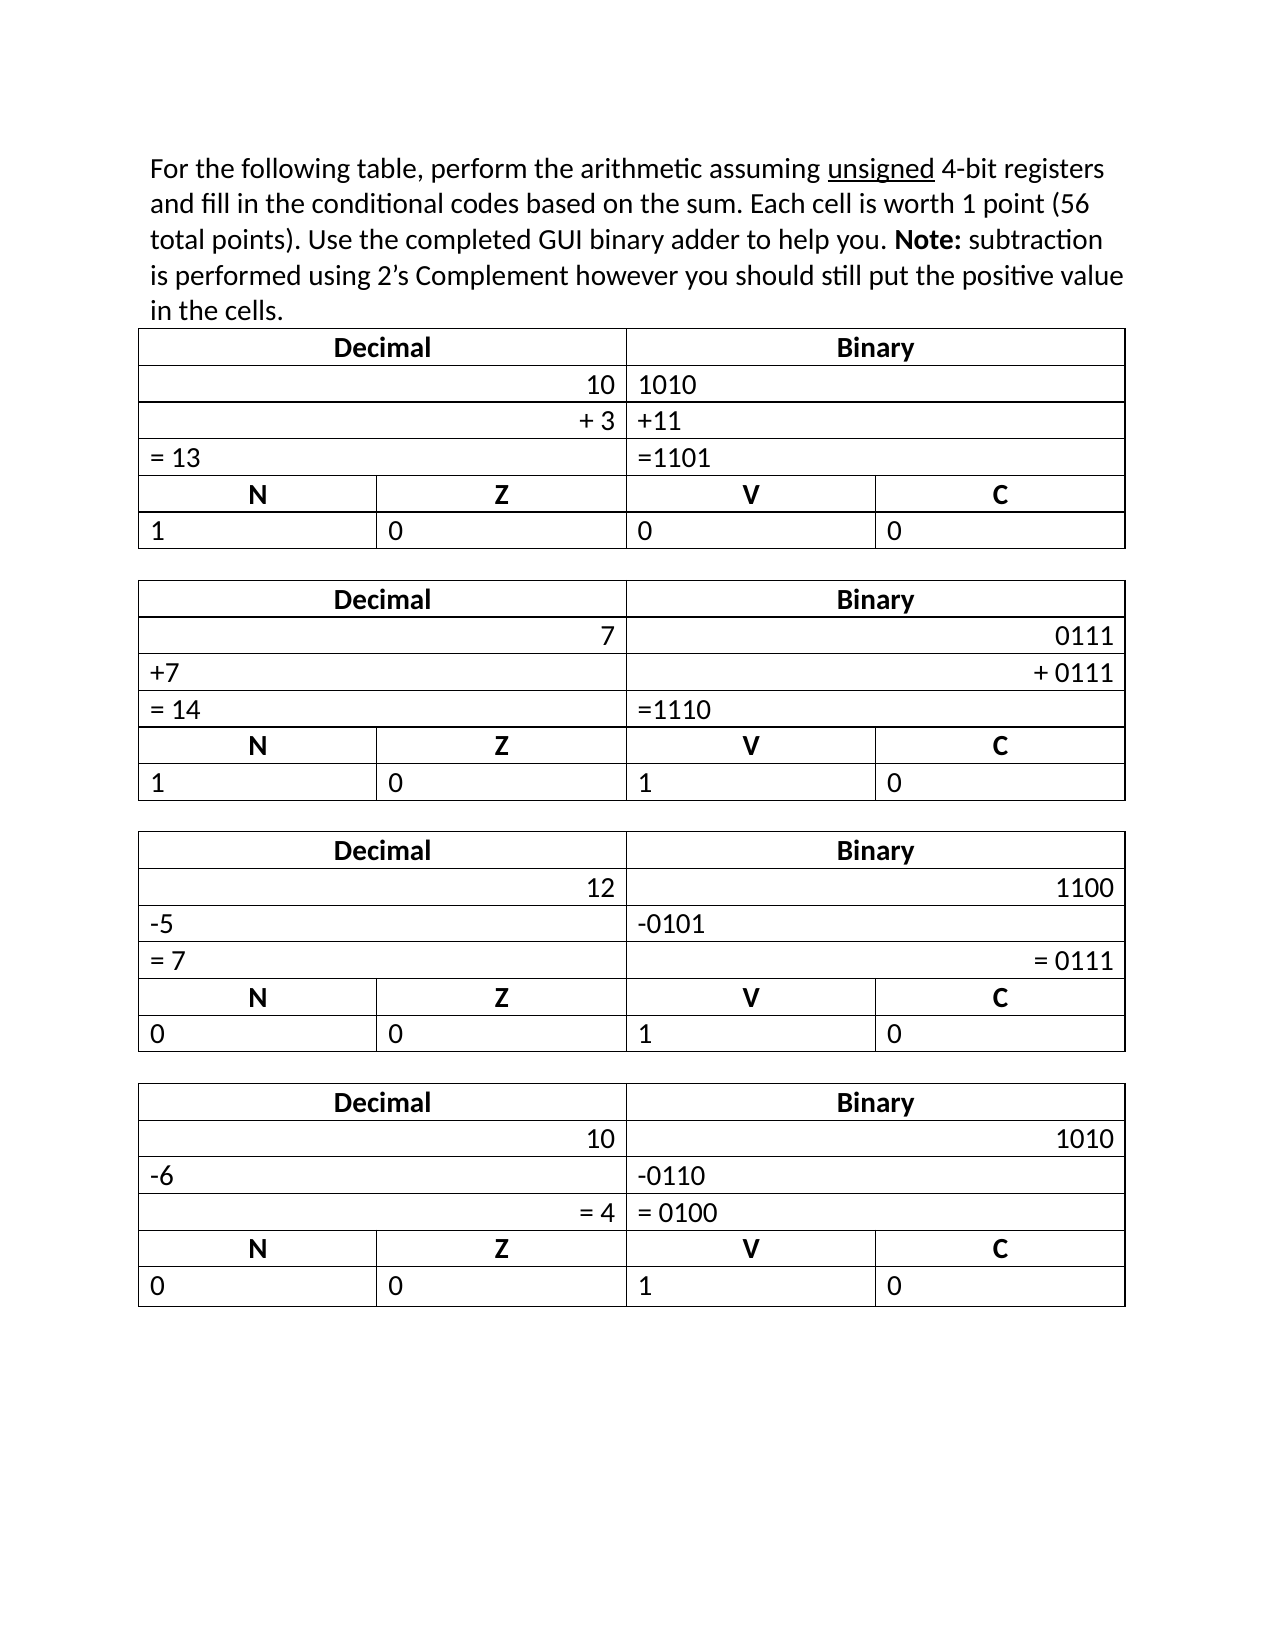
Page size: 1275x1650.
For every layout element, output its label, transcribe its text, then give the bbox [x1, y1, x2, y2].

table_cell + 0111 [627, 654, 1124, 690]
table_cell 12 [139, 869, 626, 904]
table_cell = 0100 [627, 1194, 1124, 1229]
table_cell =1101 [627, 439, 1124, 475]
table_cell + 3 [139, 403, 626, 438]
table_cell 1100 [627, 869, 1124, 904]
text For the following table, perform the arithmetic assuming unsigned 4-bit registers and fill in the conditional codes based on the sum. Each cell is worth 1 point (56 total points). Use the completed GUI binary adder to help you. Note: subtraction is performed using 2’s Complement however you should still put the positive value in the cells. [150, 150, 1125, 328]
table_header Decimal [139, 581, 626, 616]
table_cell C [876, 1231, 1124, 1266]
table_cell V [627, 1231, 875, 1266]
table_cell 1 [627, 1016, 875, 1051]
table_cell = 14 [139, 691, 626, 726]
table_cell +7 [139, 654, 626, 690]
table_cell 0 [876, 1016, 1124, 1051]
table_cell 0 [139, 1016, 376, 1051]
table_cell 1010 [627, 1121, 1124, 1156]
table_cell -5 [139, 906, 626, 941]
table_cell 0 [377, 1016, 626, 1051]
table_cell = 7 [139, 942, 626, 978]
table_cell +11 [627, 403, 1124, 438]
table_cell 10 [139, 366, 626, 401]
table_cell Z [377, 1231, 626, 1266]
table_cell 7 [139, 618, 626, 653]
table_cell C [876, 476, 1124, 511]
table_cell 0 [876, 1267, 1124, 1306]
table_cell 0111 [627, 618, 1124, 653]
table_cell 10 [139, 1121, 626, 1156]
table_cell 0 [876, 513, 1124, 548]
table_cell N [139, 1231, 376, 1266]
table_cell = 4 [139, 1194, 626, 1229]
table_cell 0 [627, 513, 875, 548]
table_cell N [139, 728, 376, 763]
table_header Binary [627, 329, 1124, 365]
table_cell 0 [377, 764, 626, 800]
table_cell N [139, 476, 376, 511]
table_cell C [876, 728, 1124, 763]
table_header Binary [627, 581, 1124, 616]
table_header Binary [627, 1084, 1124, 1119]
table_cell -6 [139, 1157, 626, 1193]
table_cell 1 [139, 513, 376, 548]
table_cell -0110 [627, 1157, 1124, 1193]
table_cell =1110 [627, 691, 1124, 726]
table_cell 1 [139, 764, 376, 800]
table_cell N [139, 979, 376, 1014]
table_cell 0 [876, 764, 1124, 800]
table_cell C [876, 979, 1124, 1014]
table_header Decimal [139, 329, 626, 365]
table_cell Z [377, 476, 626, 511]
table_cell 1010 [627, 366, 1124, 401]
table_cell = 13 [139, 439, 626, 475]
table_cell = 0111 [627, 942, 1124, 978]
table_cell Z [377, 728, 626, 763]
table_cell 1 [627, 764, 875, 800]
table_cell 1 [627, 1267, 875, 1306]
table_header Decimal [139, 832, 626, 868]
table_cell V [627, 979, 875, 1014]
table_cell 0 [139, 1267, 376, 1306]
table_header Binary [627, 832, 1124, 868]
table_cell 0 [377, 1267, 626, 1306]
table_cell Z [377, 979, 626, 1014]
table_cell 0 [377, 513, 626, 548]
table_cell V [627, 476, 875, 511]
table_header Decimal [139, 1084, 626, 1119]
table_cell -0101 [627, 906, 1124, 941]
table_cell V [627, 728, 875, 763]
